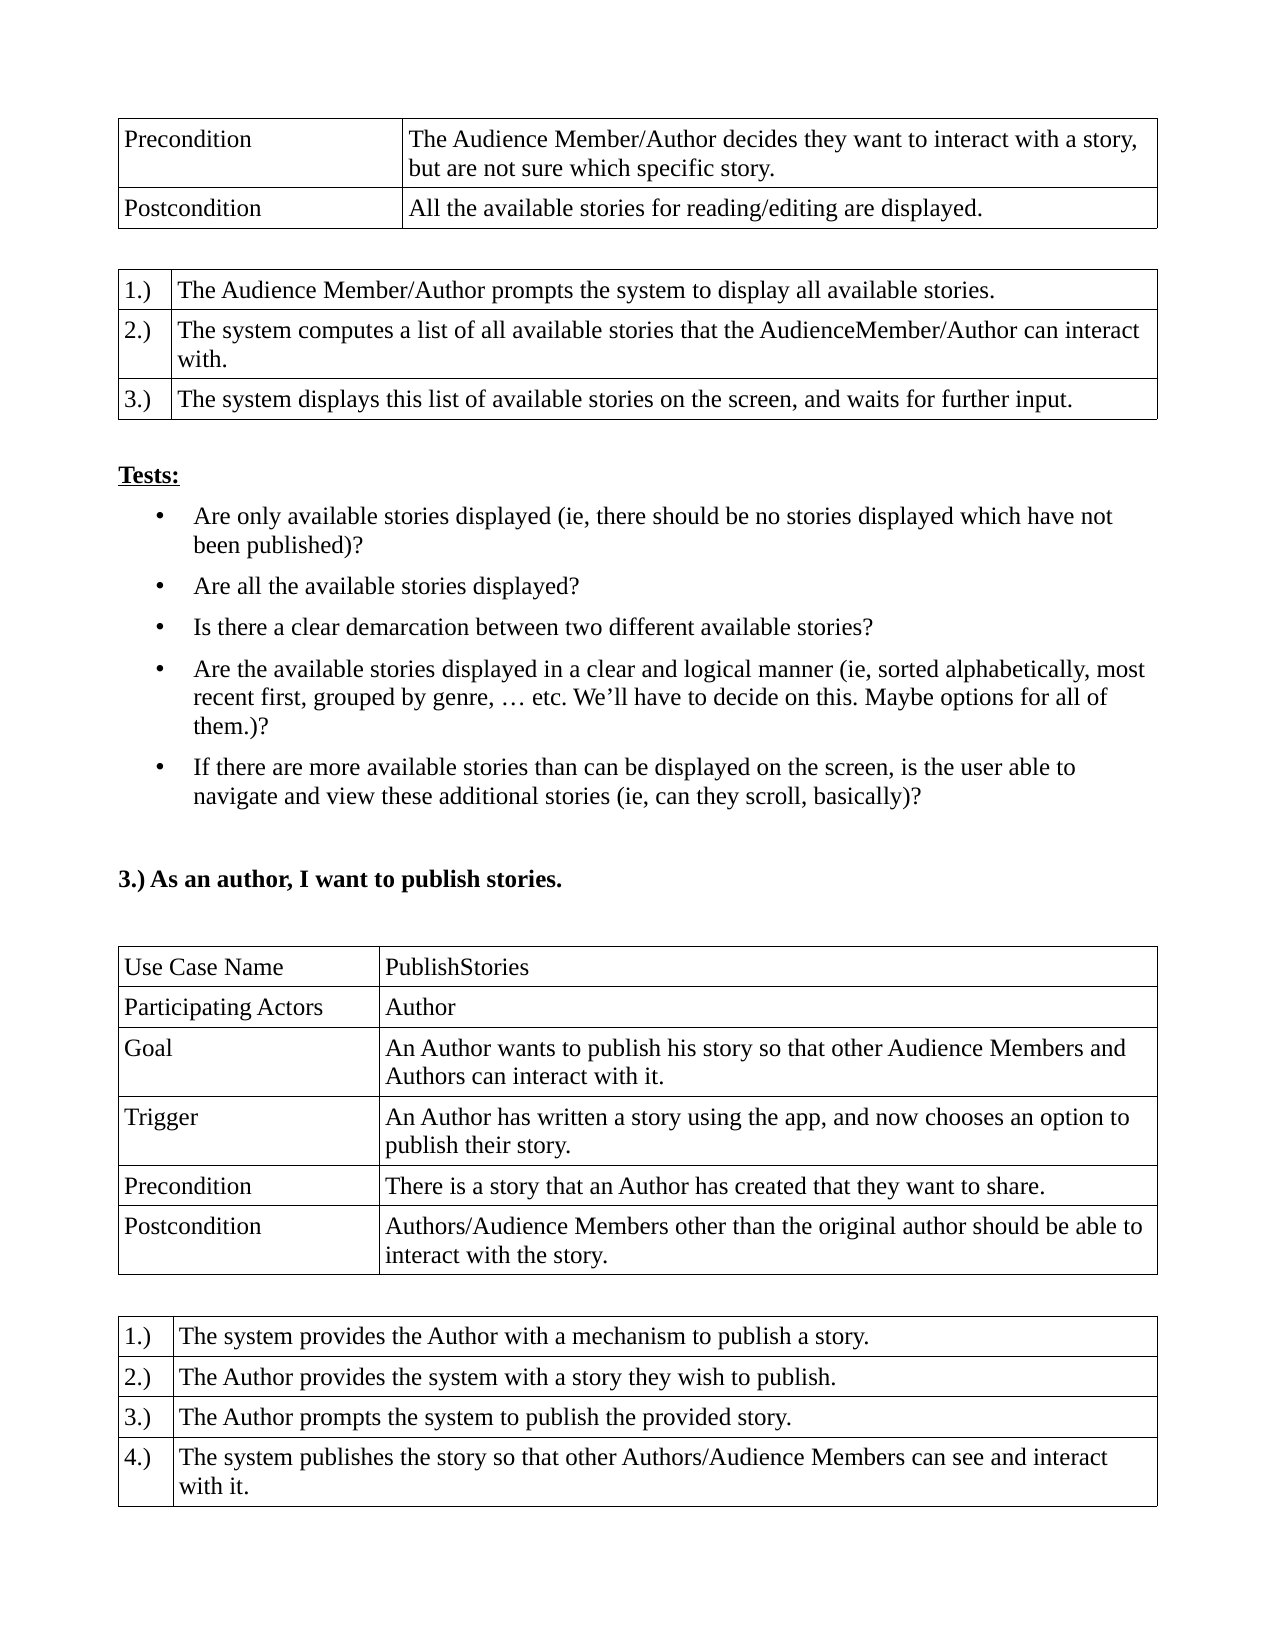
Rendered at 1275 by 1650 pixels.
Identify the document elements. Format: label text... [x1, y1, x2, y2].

table_cell 3.) [119, 379, 171, 418]
list Are the available stories displayed in a clear and logical manner (ie, sorted alphabetically, most recent first, grouped by genre, … etc. We’ll have to decide on this. Maybe options for all of them.)? [156, 654, 1157, 740]
table_cell Trigger [119, 1097, 379, 1165]
table_header The Audience Member/Author prompts the system to display all available stories. [172, 270, 1157, 309]
table_header Use Case Name [119, 947, 379, 986]
list If there are more available stories than can be displayed on the screen, is the user able to navigate and view these additional stories (ie, can they scroll, basically)? [156, 752, 1157, 810]
table_cell The system computes a list of all available stories that the AudienceMember/Author can interact with. [172, 310, 1157, 378]
table_cell The Author provides the system with a story they wish to publish. [174, 1357, 1157, 1396]
table_header PublishStories [380, 947, 1157, 986]
table_cell Authors/Audience Members other than the original author should be able to interact with the story. [380, 1206, 1157, 1274]
table_header 1.) [119, 1317, 173, 1356]
list Are only available stories displayed (ie, there should be no stories displayed which have not been published)? [156, 501, 1157, 559]
table_cell 2.) [119, 310, 171, 378]
table_cell Postcondition [119, 1206, 379, 1274]
table_cell The system publishes the story so that other Authors/Audience Members can see and interact with it. [174, 1438, 1157, 1506]
table_header 1.) [119, 270, 171, 309]
list Are all the available stories displayed? [156, 571, 1157, 600]
text 3.) As an author, I want to publish stories. [118, 864, 1157, 892]
table_header The system provides the Author with a mechanism to publish a story. [174, 1317, 1157, 1356]
table_cell All the available stories for reading/editing are displayed. [403, 188, 1157, 227]
table_cell Postcondition [119, 188, 402, 227]
table_cell Precondition [119, 1166, 379, 1205]
table_cell An Author wants to publish his story so that other Audience Members and Authors can interact with it. [380, 1028, 1157, 1096]
table_cell Precondition [119, 119, 402, 187]
table_cell The Author prompts the system to publish the provided story. [174, 1397, 1157, 1437]
table_cell There is a story that an Author has created that they want to share. [380, 1166, 1157, 1205]
table_cell Author [380, 987, 1157, 1027]
text Tests: [118, 460, 1157, 489]
table_cell 3.) [119, 1397, 173, 1437]
table_cell Participating Actors [119, 987, 379, 1027]
table_cell An Author has written a story using the app, and now chooses an option to publish their story. [380, 1097, 1157, 1165]
table_cell The Audience Member/Author decides they want to interact with a story, but are not sure which specific story. [403, 119, 1157, 187]
table_cell Goal [119, 1028, 379, 1096]
table_cell The system displays this list of available stories on the screen, and waits for further input. [172, 379, 1157, 418]
table_cell 4.) [119, 1438, 173, 1506]
list Is there a clear demarcation between two different available stories? [156, 612, 1157, 641]
table_cell 2.) [119, 1357, 173, 1396]
